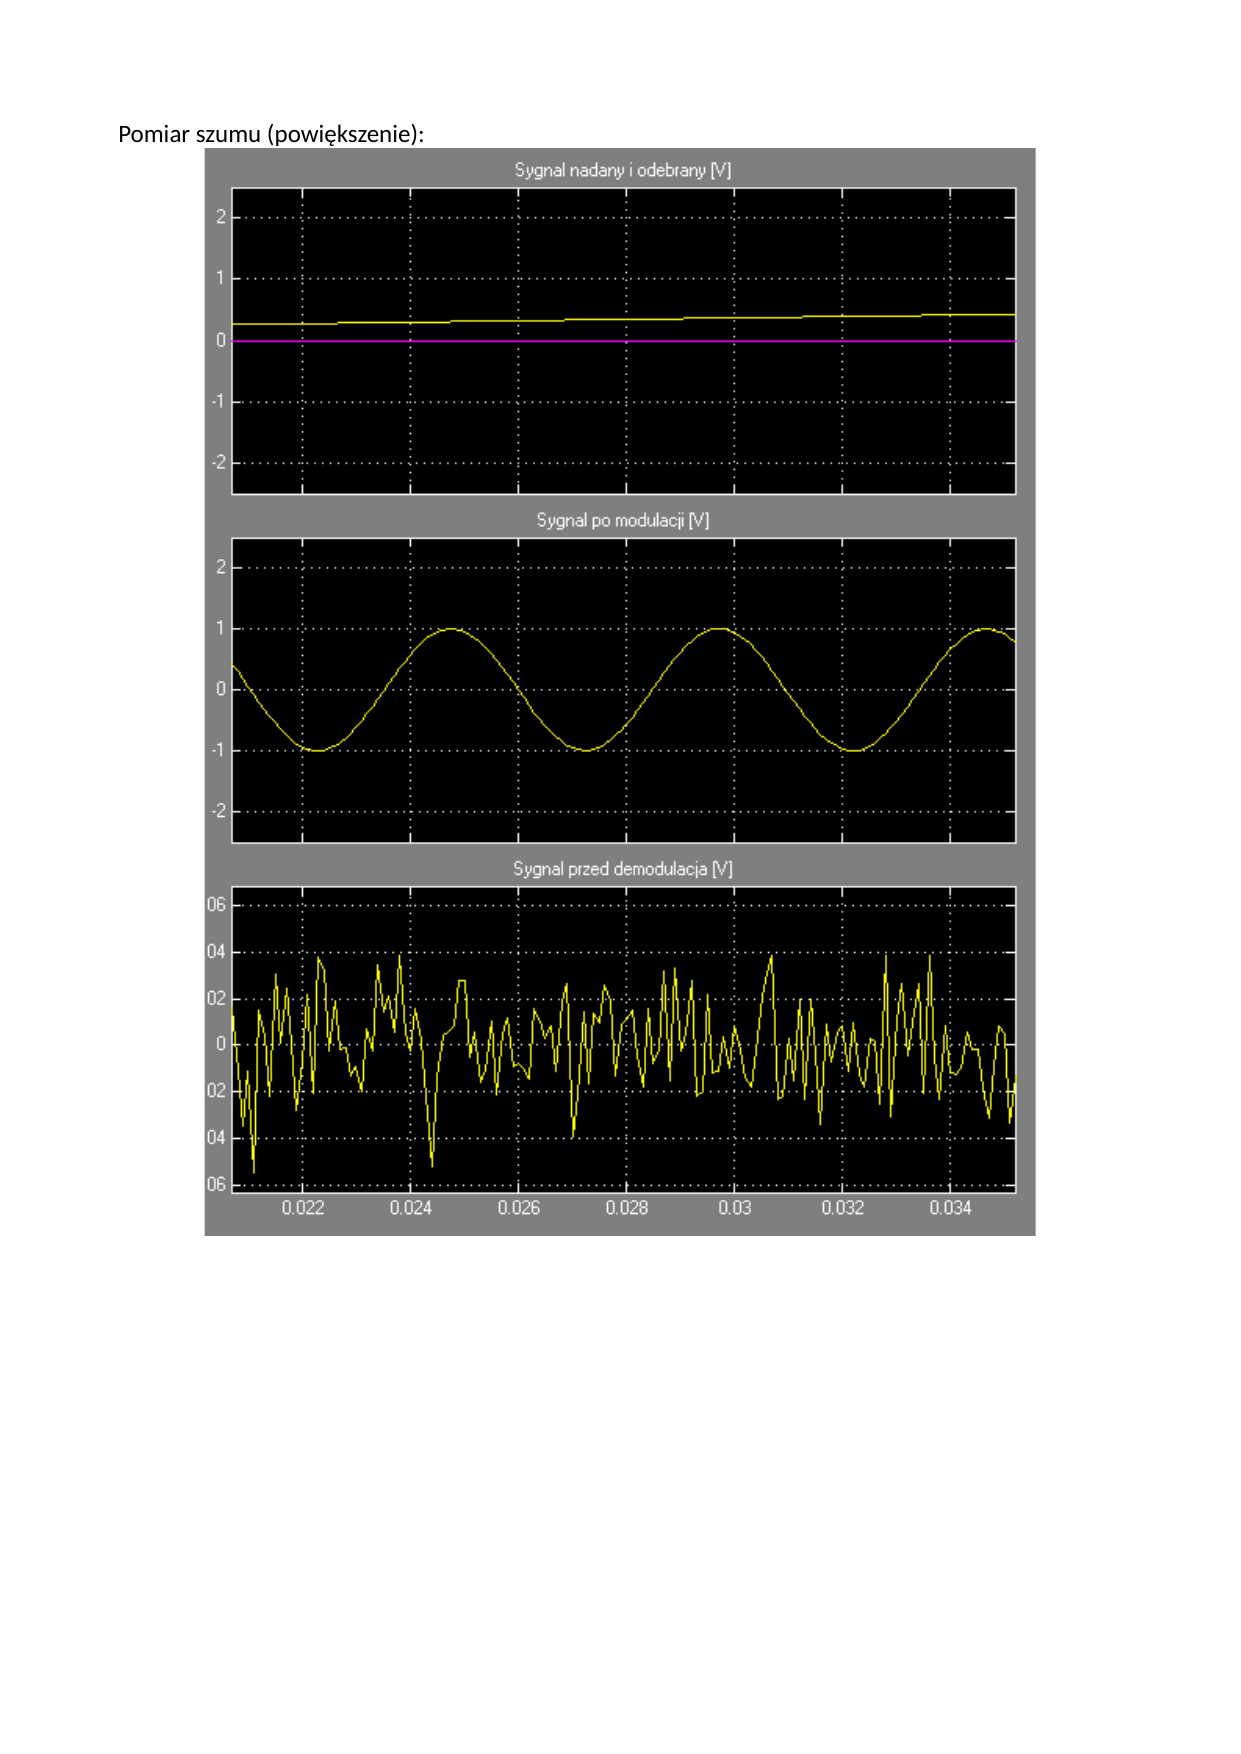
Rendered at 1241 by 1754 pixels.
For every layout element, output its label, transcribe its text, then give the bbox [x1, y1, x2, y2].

text Pomiar szumu (powiększenie): [118, 118, 1122, 149]
picture [204, 148, 1036, 1236]
